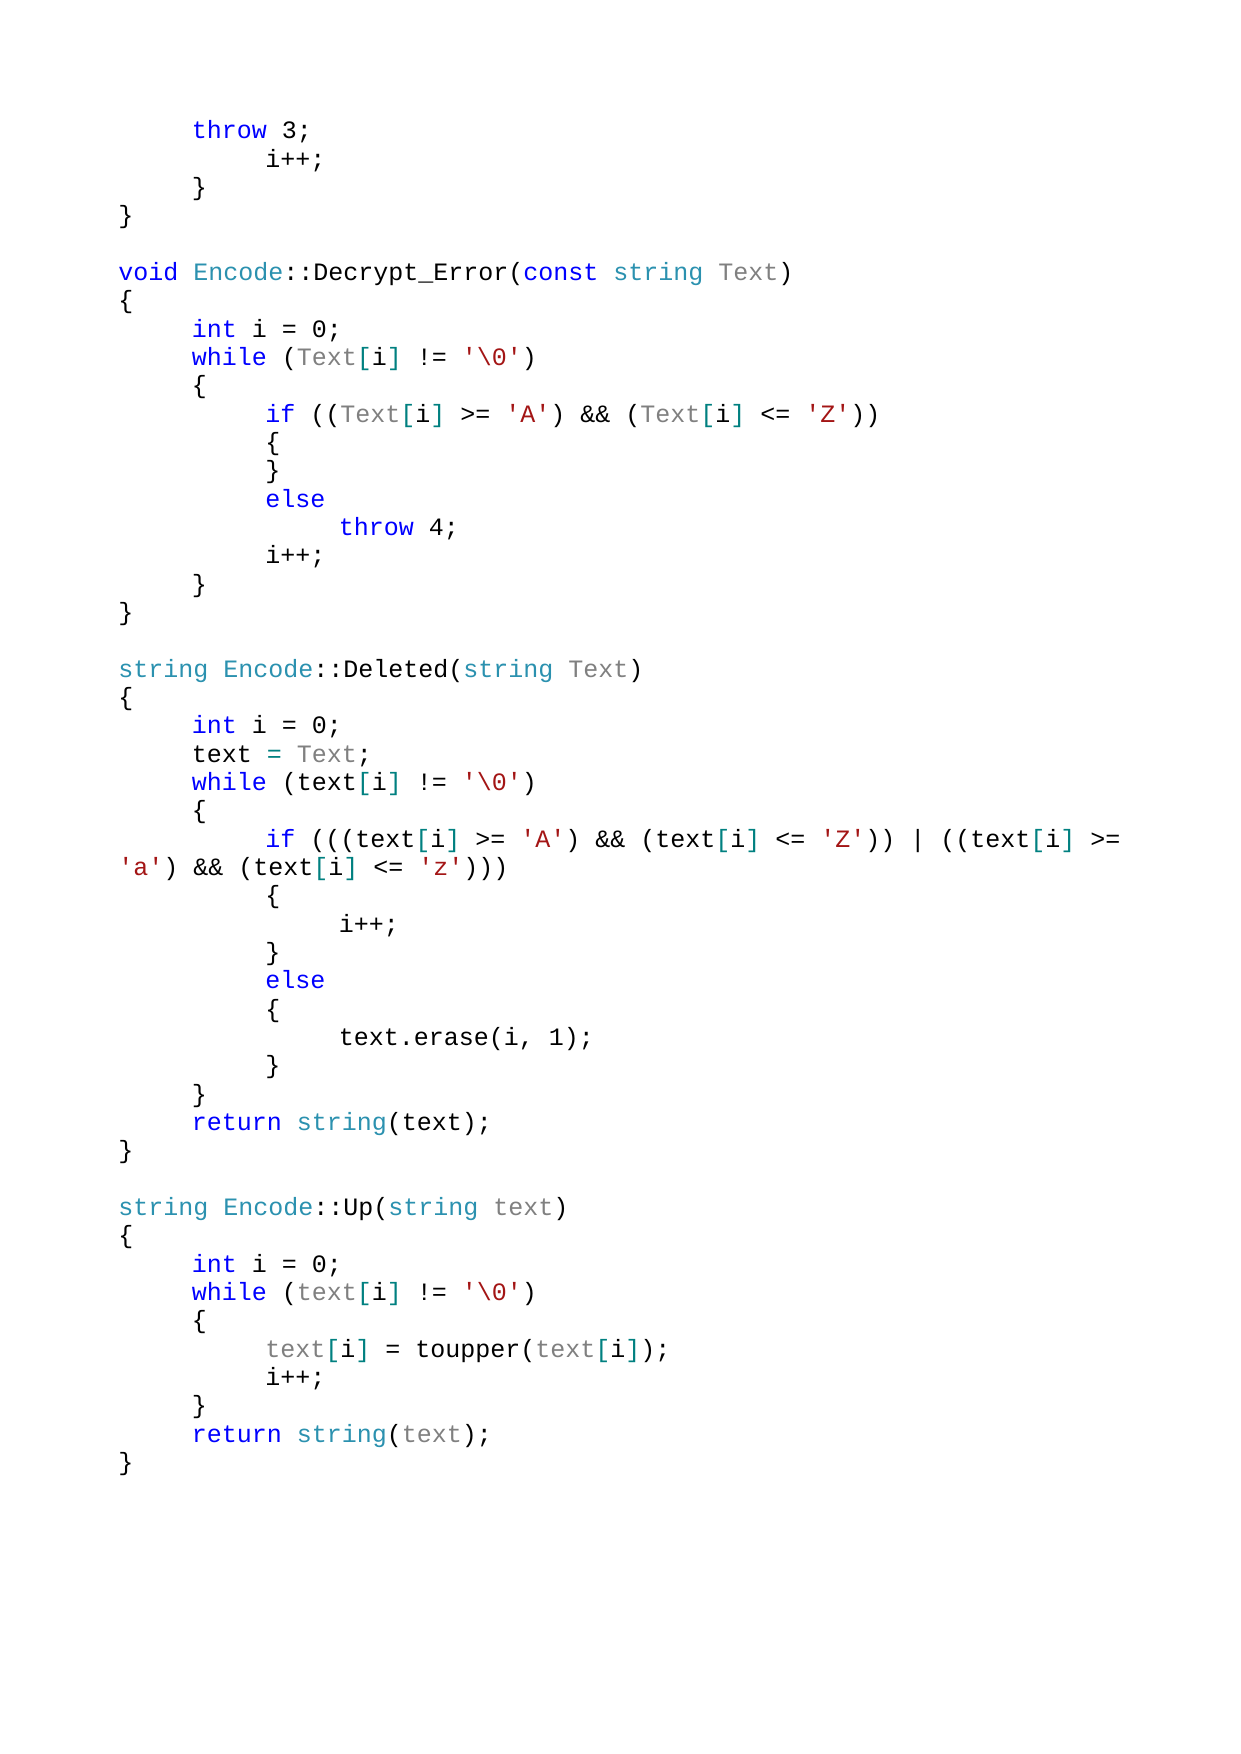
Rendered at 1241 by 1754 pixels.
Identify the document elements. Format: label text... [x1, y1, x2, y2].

text int i = 0; [118, 1251, 1122, 1280]
text } [118, 940, 1122, 968]
text } [118, 458, 1122, 486]
text else [118, 968, 1122, 996]
text } [118, 1138, 1122, 1166]
text { [118, 430, 1122, 458]
text } [118, 1450, 1122, 1478]
text string Encode::Deleted(string Text) [118, 656, 1122, 685]
text } [118, 175, 1122, 203]
text void Encode::Decrypt_Error(const string Text) [118, 260, 1122, 288]
text int i = 0; [118, 316, 1122, 345]
text i++; [118, 911, 1122, 940]
text return string(text); [118, 1110, 1122, 1138]
text { [118, 1308, 1122, 1336]
text int i = 0; [118, 713, 1122, 741]
text { [118, 685, 1122, 713]
text } [118, 600, 1122, 628]
text while (text[i] != '\0') [118, 1280, 1122, 1308]
text } [118, 203, 1122, 231]
text return string(text); [118, 1421, 1122, 1450]
text else [118, 486, 1122, 515]
text { [118, 798, 1122, 826]
text text[i] = toupper(text[i]); [118, 1336, 1122, 1365]
text } [118, 571, 1122, 600]
text while (Text[i] != '\0') [118, 345, 1122, 373]
text text.erase(i, 1); [118, 1025, 1122, 1053]
text { [118, 1223, 1122, 1251]
text if (((text[i] >= 'A') && (text[i] <= 'Z')) | ((text[i] >= 'a') && (text[i] <= 'z'))) [118, 826, 1122, 883]
text } [118, 1053, 1122, 1081]
text } [118, 1393, 1122, 1421]
text { [118, 288, 1122, 316]
text i++; [118, 543, 1122, 571]
text i++; [118, 1365, 1122, 1393]
text throw 4; [118, 515, 1122, 543]
text i++; [118, 146, 1122, 175]
text { [118, 373, 1122, 401]
text { [118, 883, 1122, 911]
text if ((Text[i] >= 'A') && (Text[i] <= 'Z')) [118, 401, 1122, 430]
text while (text[i] != '\0') [118, 770, 1122, 798]
text } [118, 1081, 1122, 1110]
text { [118, 996, 1122, 1025]
text text = Text; [118, 741, 1122, 770]
text throw 3; [118, 118, 1122, 146]
text string Encode::Up(string text) [118, 1195, 1122, 1223]
